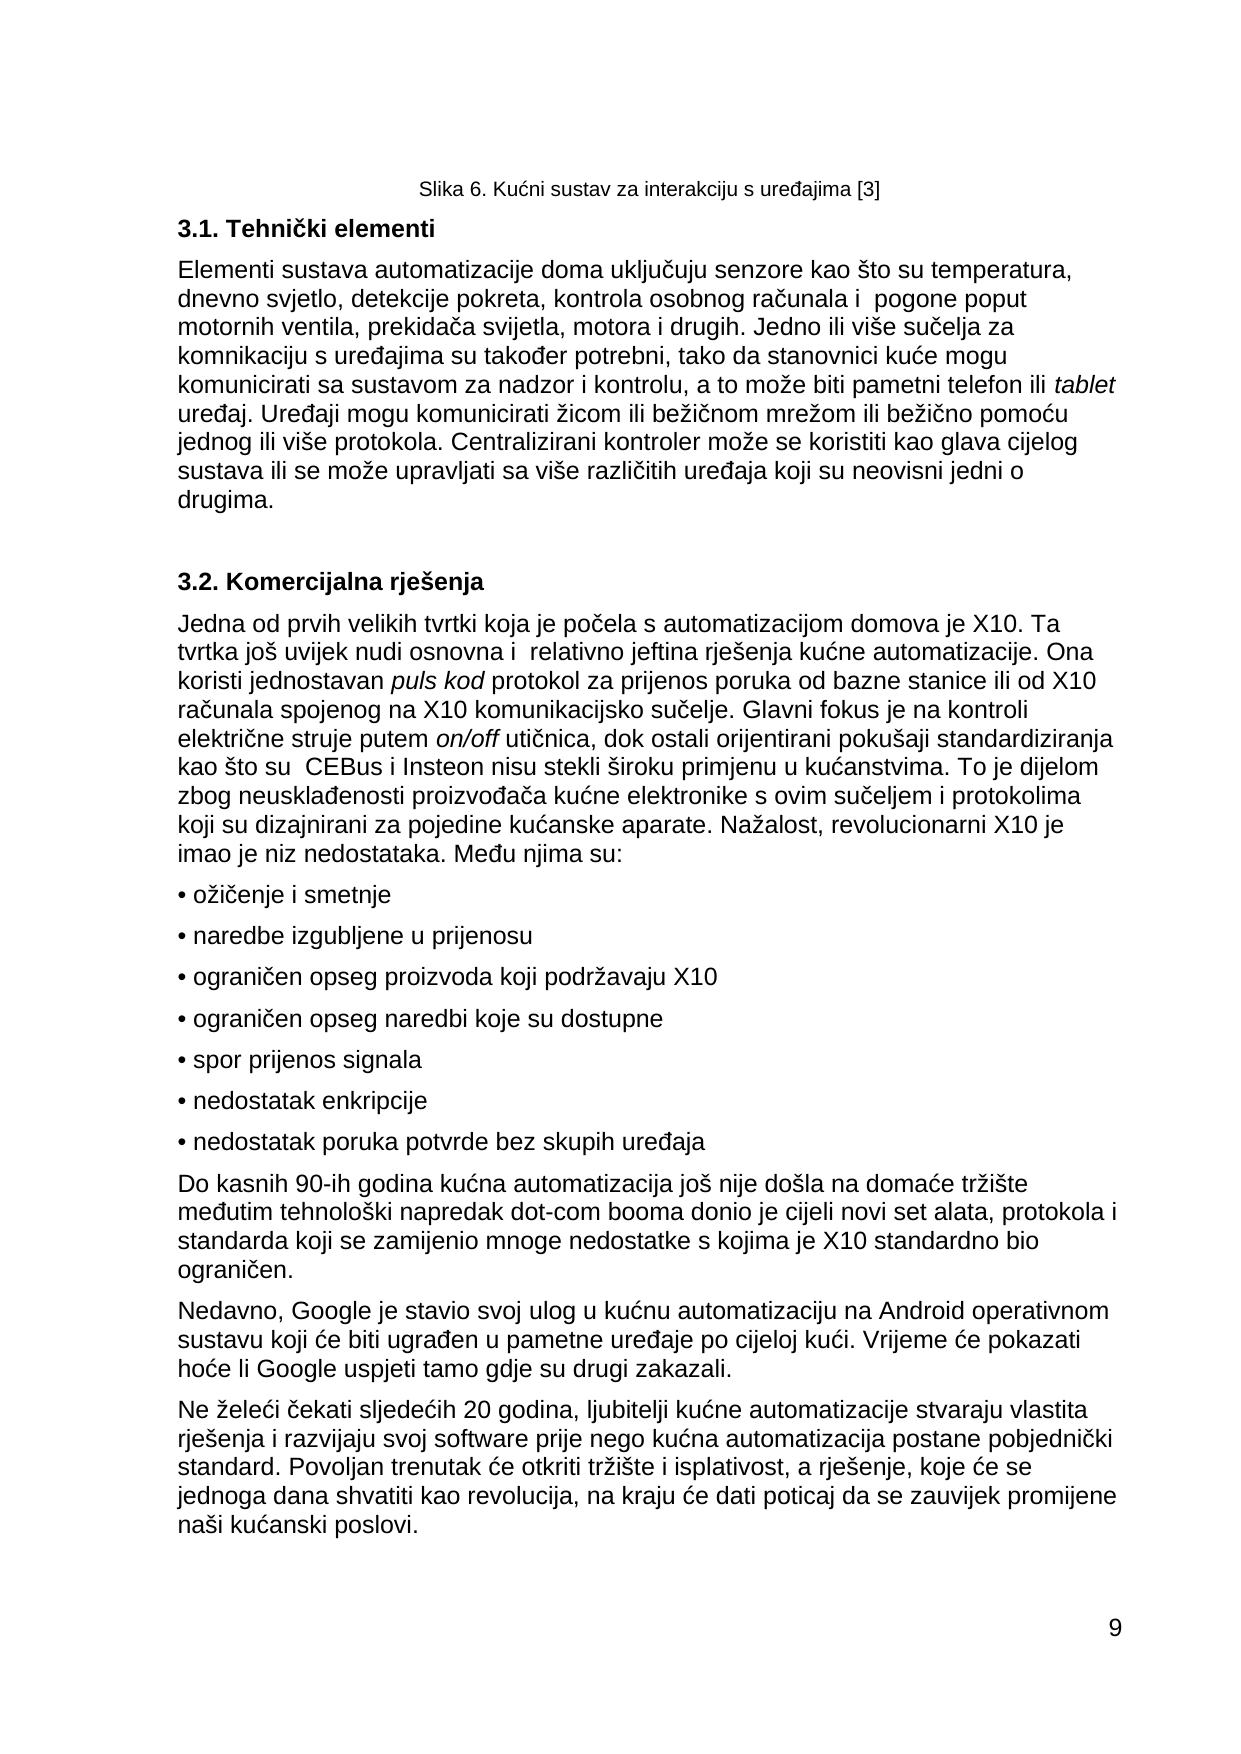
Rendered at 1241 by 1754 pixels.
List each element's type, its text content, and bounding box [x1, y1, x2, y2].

text • spor prijenos signala [177, 1045, 1122, 1074]
text Nedavno, Google je stavio svoj ​​ulog u kućnu automatizaciju na Android operativnom sustavu koji će biti ugrađen u pametne uređaje po cijeloj kući. Vrijeme će pokazati hoće li Google uspjeti tamo gdje su drugi zakazali. [177, 1296, 1122, 1382]
text • ograničen opseg proizvoda koji podržavaju X10 [177, 962, 1122, 991]
text Do kasnih 90-ih godina kućna automatizacija još nije došla na domaće tržište međutim tehnološki napredak dot-com booma donio je cijeli novi set alata, protokola i standarda koji se zamijenio mnoge nedostatke s kojima je X10 standardno bio ograničen. [177, 1169, 1122, 1284]
text Elementi sustava automatizacije doma uključuju senzore kao što su temperatura, dnevno svjetlo, detekcije pokreta, kontrola osobnog računala i pogone poput motornih ventila, prekidača svijetla, motora i drugih. Jedno ili više sučelja za komnikaciju s uređajima su također potrebni, tako da stanovnici kuće mogu komunicirati sa sustavom za nadzor i kontrolu, a to može biti pametni telefon ili tablet uređaj. Uređaji mogu komunicirati žicom ili bežičnom mrežom ili bežično pomoću jednog ili više protokola. Centralizirani kontroler može se koristiti kao glava cijelog sustava ili se može upravljati sa više različitih uređaja koji su neovisni jedni o drugima. [177, 255, 1122, 514]
text • ožičenje i smetnje [177, 880, 1122, 909]
text 3.2. Komercijalna rješenja [177, 567, 1122, 596]
text 3.1. Tehnički elementi [177, 214, 1122, 242]
text Jedna od prvih velikih tvrtki koja je počela s automatizacijom domova je X10. Ta tvrtka još uvijek nudi osnovna i relativno jeftina rješenja kućne automatizacije. Ona koristi jednostavan puls kod protokol za prijenos poruka od bazne stanice ili od X10 računala spojenog na X10 komunikacijsko sučelje. Glavni fokus je na kontroli električne struje putem on/off utičnica, dok ostali orijentirani pokušaji standardiziranja kao što su CEBus i Insteon nisu stekli široku primjenu u kućanstvima. To je dijelom zbog neusklađenosti proizvođača kućne elektronike s ovim sučeljem i protokolima koji su dizajnirani za pojedine kućanske aparate. Nažalost, revolucionarni X10 je imao je niz nedostataka. Među njima su: [177, 609, 1122, 867]
text • ograničen opseg naredbi koje su dostupne [177, 1004, 1122, 1032]
text • nedostatak enkripcije [177, 1086, 1122, 1115]
text • naredbe izgubljene u prijenosu [177, 921, 1122, 950]
text Ne želeći čekati sljedećih 20 godina, ljubitelji kućne automatizacije stvaraju vlastita rješenja i razvijaju svoj software prije nego kućna automatizacija postane pobjednički standard. Povoljan trenutak će otkriti tržište i isplativost, a rješenje, koje će se jednoga dana shvatiti kao revolucija, na kraju će dati poticaj da se zauvijek promijene naši kućanski poslovi. [177, 1395, 1122, 1539]
text • nedostatak poruka potvrde bez skupih uređaja [177, 1127, 1122, 1156]
text Slika 6. Kućni sustav za interakciju s uređajima [3] [177, 177, 1122, 201]
